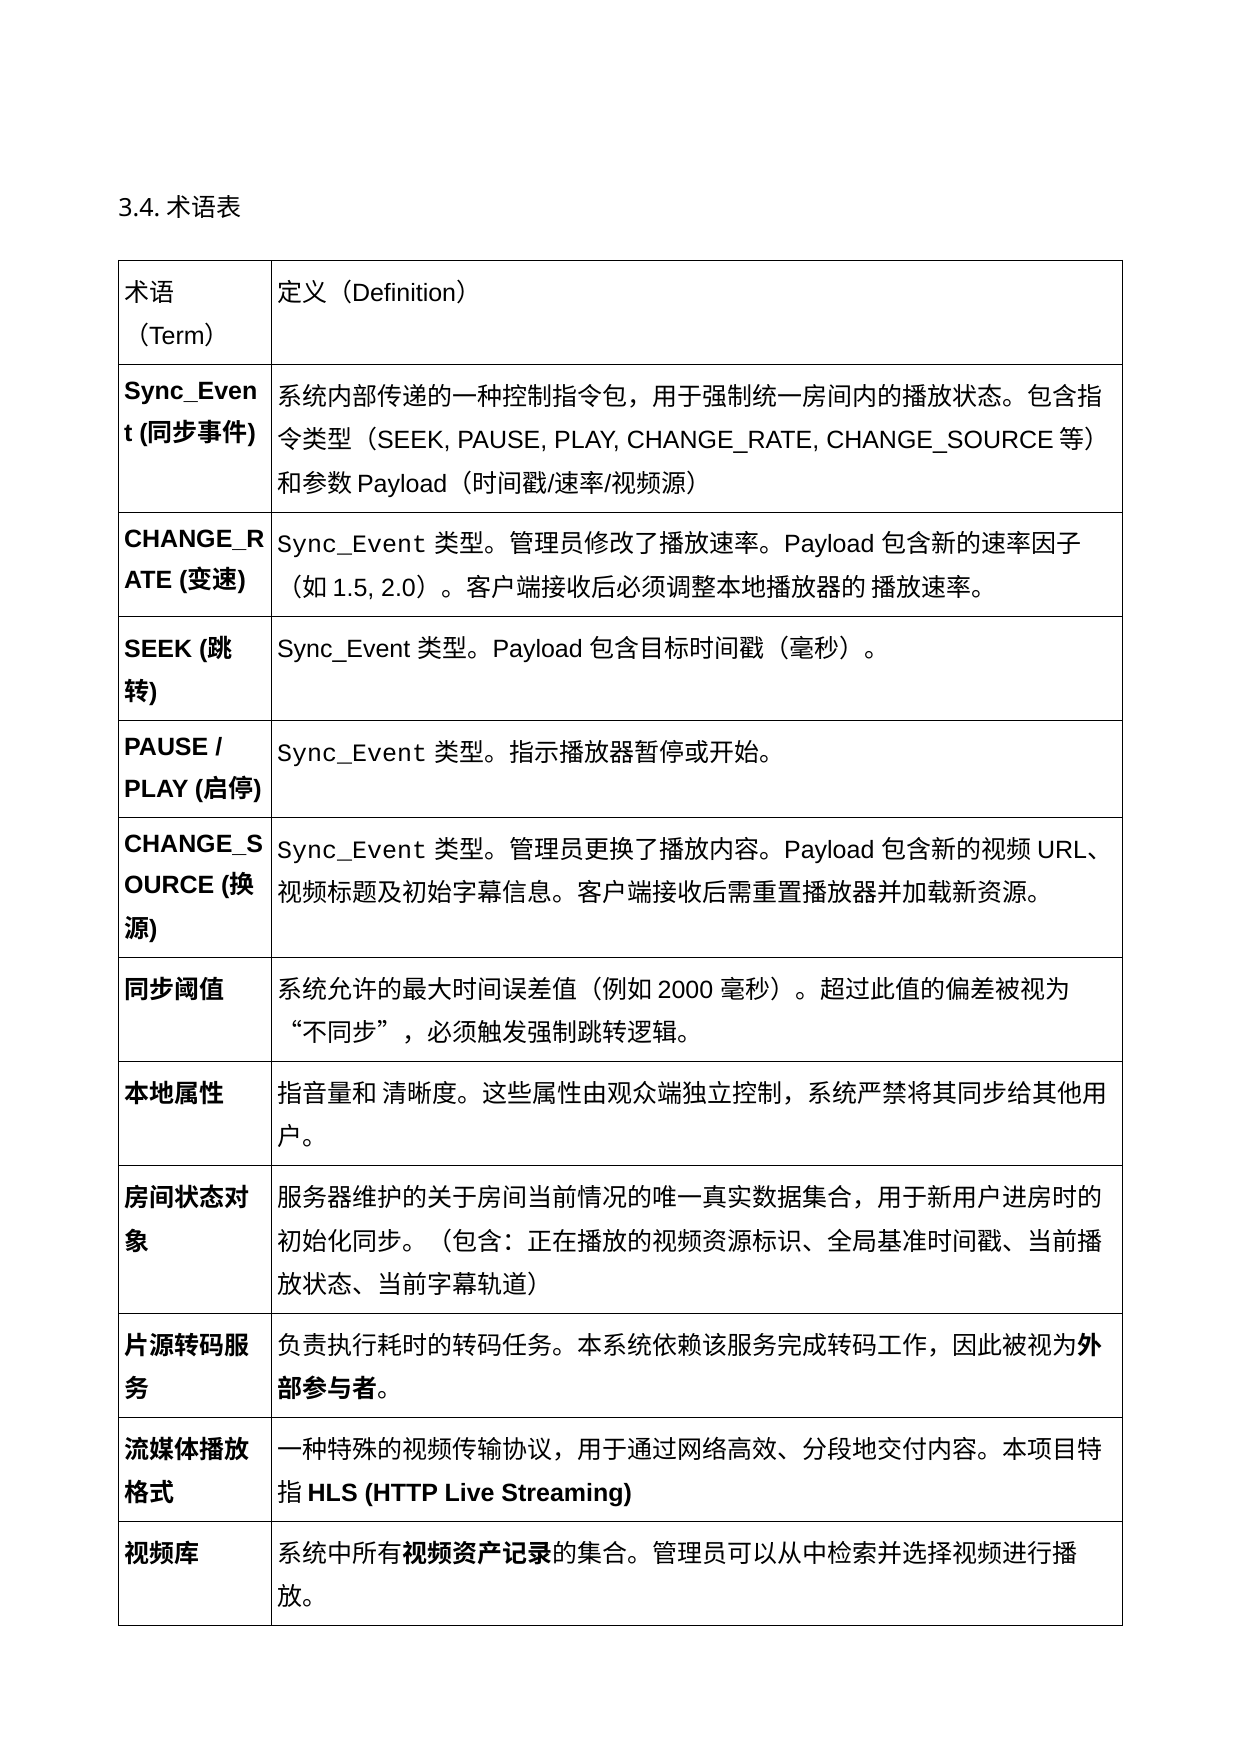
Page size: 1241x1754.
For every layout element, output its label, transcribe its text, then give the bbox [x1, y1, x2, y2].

table_cell PAUSE / PLAY (启停) [119, 721, 271, 817]
table_cell CHANGE_SOURCE (换源) [119, 818, 271, 957]
table_cell 房间状态对象 [119, 1166, 271, 1313]
table_cell 一种特殊的视频传输协议，用于通过网络高效、分段地交付内容。本项目特指 HLS (HTTP Live Streaming) [272, 1418, 1122, 1521]
table_cell 片源转码服务 [119, 1314, 271, 1417]
table_cell Sync_Event 类型。Payload 包含目标时间戳（毫秒）。 [272, 617, 1122, 720]
table_cell SEEK (跳转) [119, 617, 271, 720]
table_cell 系统内部传递的一种控制指令包，用于强制统一房间内的播放状态。包含指令类型（SEEK, PAUSE, PLAY, CHANGE_RATE, CHANGE_SOURCE等）和参数Payload（时间戳/速率/视频源） [272, 365, 1122, 512]
table_cell 负责执行耗时的转码任务。本系统依赖该服务完成转码工作，因此被视为外部参与者。 [272, 1314, 1122, 1417]
table_header 术语（Term） [119, 261, 271, 364]
table_cell Sync_Event 类型。管理员更换了播放内容。Payload 包含新的视频 URL、视频标题及初始字幕信息。客户端接收后需重置播放器并加载新资源。 [272, 818, 1122, 957]
table_header 定义（Definition） [272, 261, 1122, 364]
table_cell CHANGE_RATE (变速) [119, 513, 271, 616]
table_cell 指音量和 清晰度。这些属性由观众端独立控制，系统严禁将其同步给其他用户。 [272, 1062, 1122, 1165]
table_cell 系统允许的最大时间误差值（例如 2000 毫秒）。超过此值的偏差被视为“不同步”，必须触发强制跳转逻辑。 [272, 958, 1122, 1061]
table_cell 流媒体播放格式 [119, 1418, 271, 1521]
table_cell 同步阈值 [119, 958, 271, 1061]
table_cell Sync_Event 类型。指示播放器暂停或开始。 [272, 721, 1122, 817]
table_cell 服务器维护的关于房间当前情况的唯一真实数据集合，用于新用户进房时的初始化同步。（包含：正在播放的视频资源标识、全局基准时间戳、当前播放状态、当前字幕轨道） [272, 1166, 1122, 1313]
table_cell 系统中所有视频资产记录的集合。管理员可以从中检索并选择视频进行播放。 [272, 1522, 1122, 1625]
table_cell 视频库 [119, 1522, 271, 1625]
table_cell Sync_Event 类型。管理员修改了播放速率。Payload 包含新的速率因子（如 1.5, 2.0）。客户端接收后必须调整本地播放器的 播放速率。 [272, 513, 1122, 616]
subtitle 术语表 [118, 188, 1122, 224]
table_cell 本地属性 [119, 1062, 271, 1165]
table_cell Sync_Event (同步事件) [119, 365, 271, 512]
